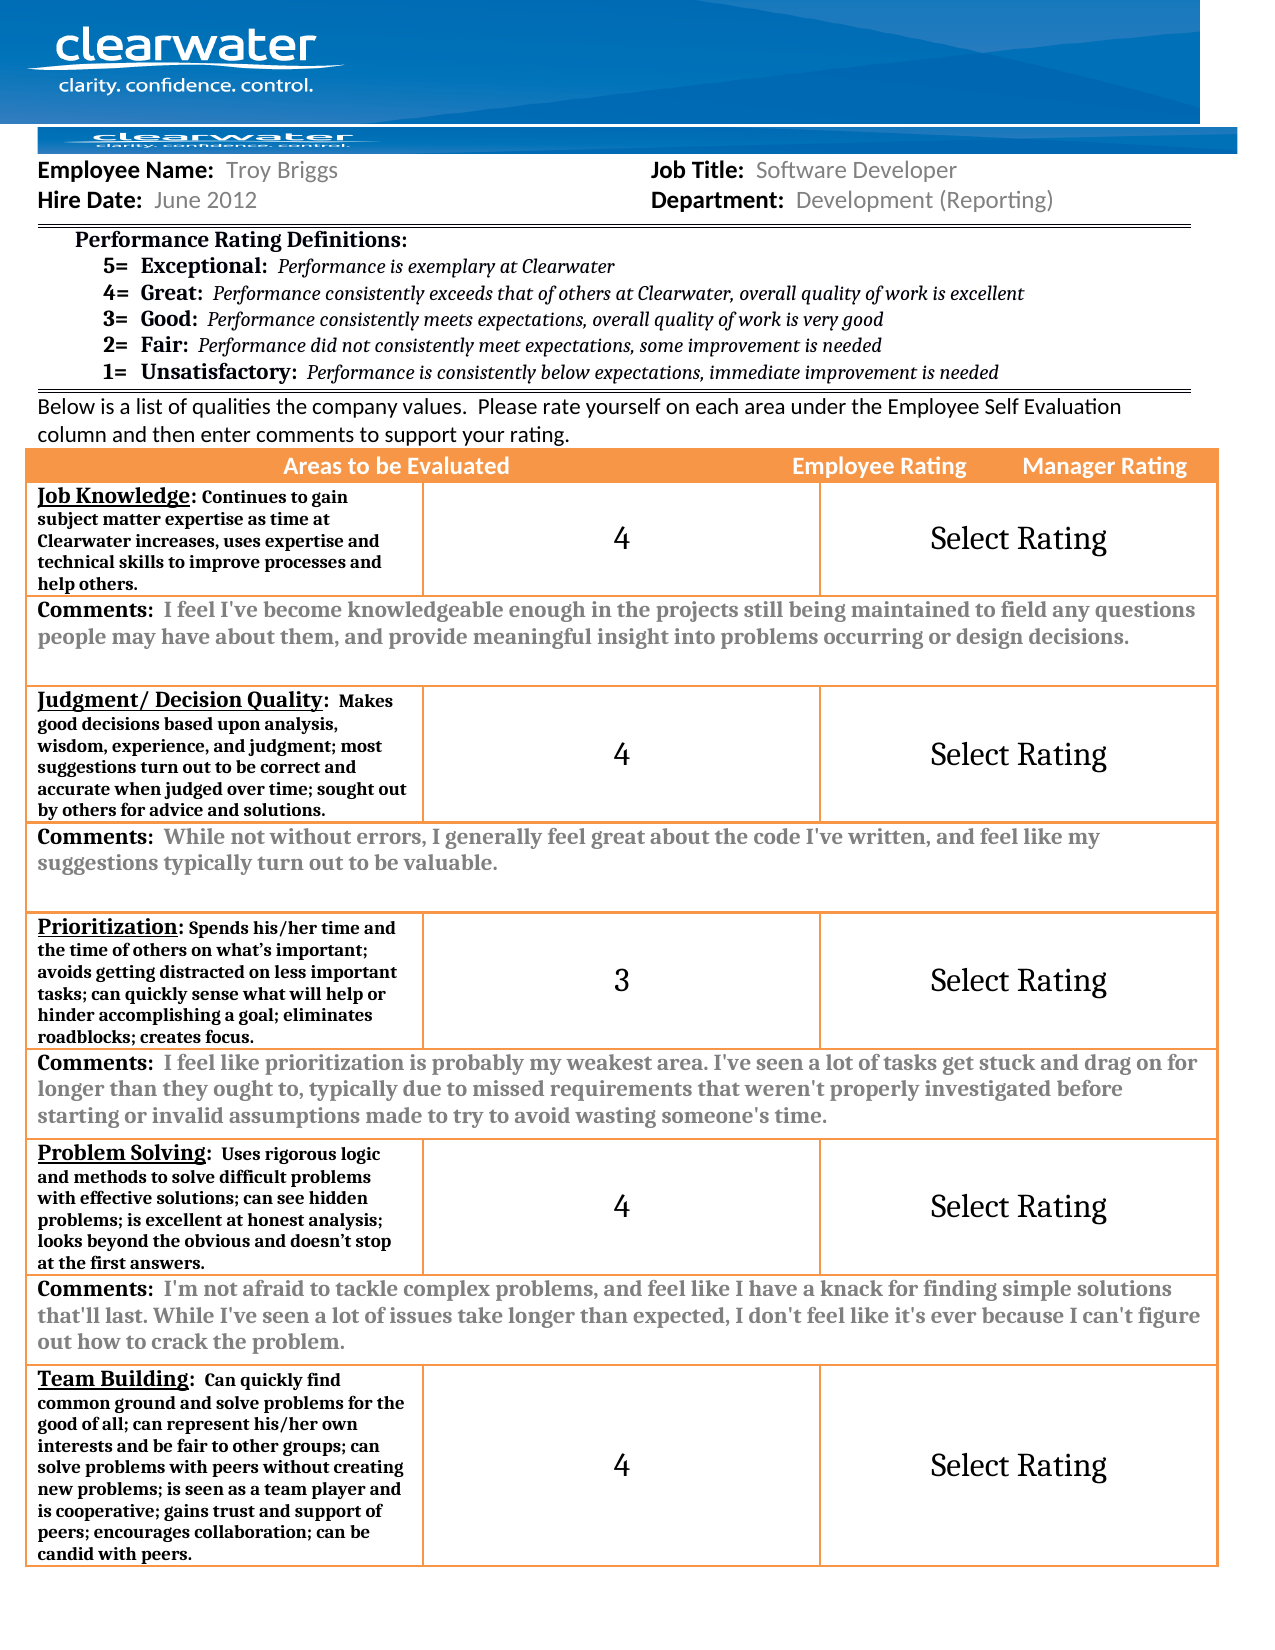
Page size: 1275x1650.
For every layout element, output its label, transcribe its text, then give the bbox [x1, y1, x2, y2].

table_header Employee Name: Troy Briggs [26, 154, 602, 184]
table_cell Problem Solving: Uses rigorous logic and methods to solve difficult problems with effective solutions; can see hidden problems; is excellent at honest analysis; looks beyond the obvious and doesn’t stop at the first answers. [27, 1140, 422, 1274]
picture [0, 0, 1200, 124]
table_cell Select Rating [821, 914, 1216, 1048]
table_header Job Title: Software Developer [602, 154, 1180, 184]
table_cell Department: Development (Reporting) [602, 184, 1180, 215]
table_cell Team Building: Can quickly find common ground and solve problems for the good of all; can represent his/her own interests and be fair to other groups; can solve problems with peers without creating new problems; is seen as a team player and is cooperative; gains trust and support of peers; encourages collaboration; can be candid with peers. [27, 1366, 422, 1565]
list Performance Rating Definitions: [37, 227, 1191, 253]
table_header Employee Rating [768, 450, 991, 481]
table_cell Job Knowledge: Continues to gain subject matter expertise as time at Clearwater increases, uses expertise and technical skills to improve processes and help others. [27, 483, 422, 595]
list Good: Performance consistently meets expectations, overall quality of work is very good [103, 306, 1191, 332]
picture [37, 127, 1238, 154]
table_cell Comments: I'm not afraid to tackle complex problems, and feel like I have a knack for finding simple solutions that'll last. While I've seen a lot of issues take longer than expected, I don't feel like it's ever because I can't figure out how to crack the problem. [27, 1276, 1216, 1364]
table_header Manager Rating [993, 450, 1216, 481]
table_cell Prioritization: Spends his/her time and the time of others on what’s important; avoids getting distracted on less important tasks; can quickly sense what will help or hinder accomplishing a goal; eliminates roadblocks; creates focus. [27, 914, 422, 1048]
table_cell Select Rating [821, 1366, 1216, 1565]
list Unsatisfactory: Performance is consistently below expectations, immediate improvement is needed [103, 359, 1191, 385]
table_header Areas to be Evaluated [27, 450, 766, 481]
table_cell Comments: While not without errors, I generally feel great about the code I've written, and feel like my suggestions typically turn out to be valuable. [27, 824, 1216, 911]
table_cell 3 [424, 914, 819, 1048]
list Fair: Performance did not consistently meet expectations, some improvement is needed [103, 332, 1191, 359]
table_cell Judgment/ Decision Quality: Makes good decisions based upon analysis, wisdom, experience, and judgment; most suggestions turn out to be correct and accurate when judged over time; sought out by others for advice and solutions. [27, 687, 422, 821]
table_cell Select Rating [821, 687, 1216, 821]
table_cell 4 [424, 1140, 819, 1274]
table_cell Comments: I feel I've become knowledgeable enough in the projects still being maintained to field any questions people may have about them, and provide meaningful insight into problems occurring or design decisions. [27, 597, 1216, 685]
table_cell 4 [424, 483, 819, 595]
list Exceptional: Performance is exemplary at Clearwater [103, 253, 1191, 279]
table_cell Hire Date: June 2012 [26, 184, 602, 215]
table_cell Select Rating [821, 1140, 1216, 1274]
table_cell 4 [424, 687, 819, 821]
table_cell 4 [424, 1366, 819, 1565]
list Great: Performance consistently exceeds that of others at Clearwater, overall quality of work is excellent [103, 279, 1191, 306]
table_cell Select Rating [821, 483, 1216, 595]
text Below is a list of qualities the company values. Please rate yourself on each area under the Employee Self Evaluation column and then enter comments to support your rating. [37, 392, 1191, 448]
table_cell Comments: I feel like prioritization is probably my weakest area. I've seen a lot of tasks get stuck and drag on for longer than they ought to, typically due to missed requirements that weren't properly investigated before starting or invalid assumptions made to try to avoid wasting someone's time. [27, 1050, 1216, 1138]
